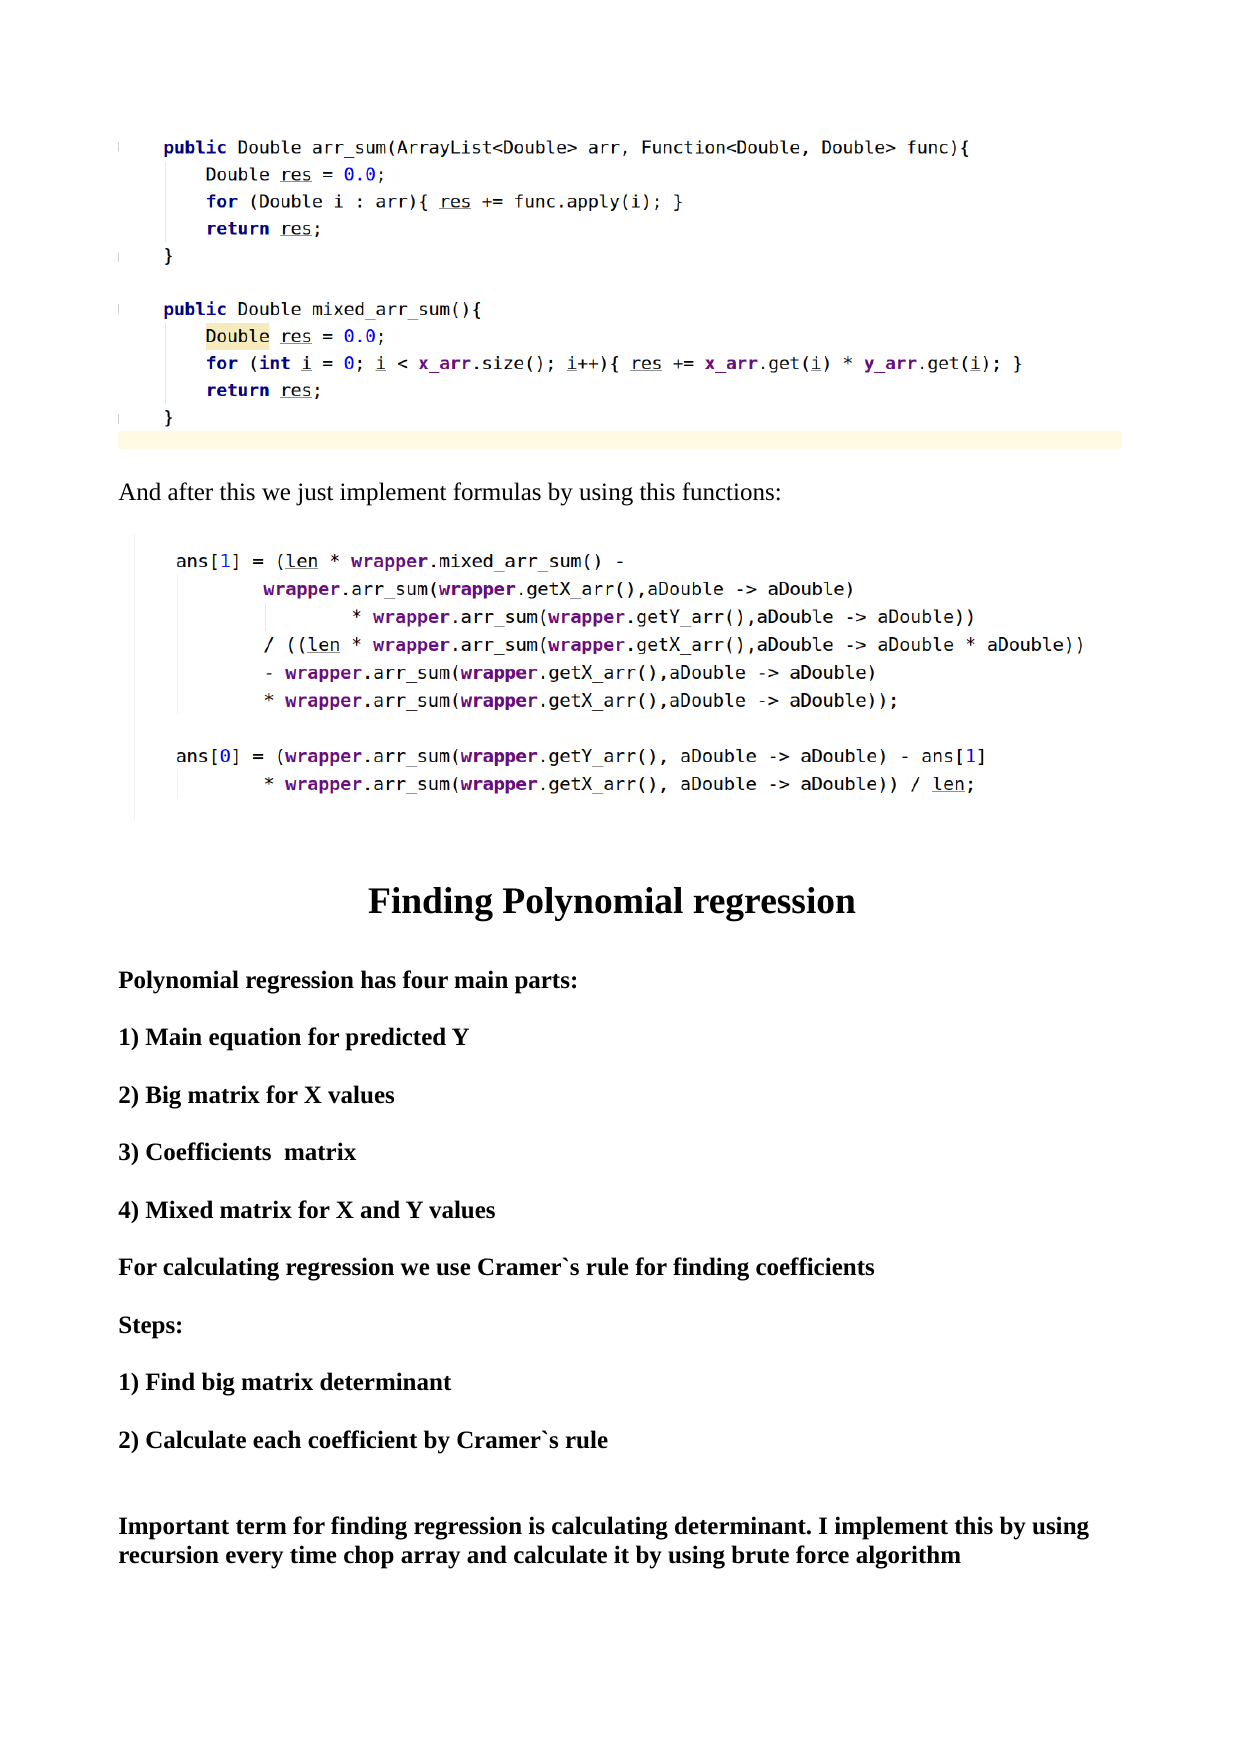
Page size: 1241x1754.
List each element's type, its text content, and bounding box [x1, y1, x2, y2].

text 1) Main equation for predicted Y [118, 1022, 1122, 1051]
picture [118, 118, 1123, 449]
text Polynomial regression has four main parts: [118, 965, 1122, 993]
text 3) Coefficients matrix [118, 1137, 1122, 1166]
text 4) Mixed matrix for X and Y values [118, 1195, 1122, 1223]
text Steps: [118, 1310, 1122, 1338]
text 2) Big matrix for X values [118, 1080, 1122, 1108]
text 1) Find big matrix determinant [118, 1367, 1122, 1396]
picture [118, 534, 1123, 821]
text Important term for finding regression is calculating determinant. I implement this by using recursion every time chop array and calculate it by using brute force algorithm [118, 1511, 1122, 1568]
text Finding Polynomial regression [118, 878, 1122, 922]
text And after this we just implement formulas by using this functions: [118, 477, 1122, 506]
text 2) Calculate each coefficient by Cramer`s rule [118, 1425, 1122, 1453]
text For calculating regression we use Cramer`s rule for finding coefficients [118, 1252, 1122, 1281]
